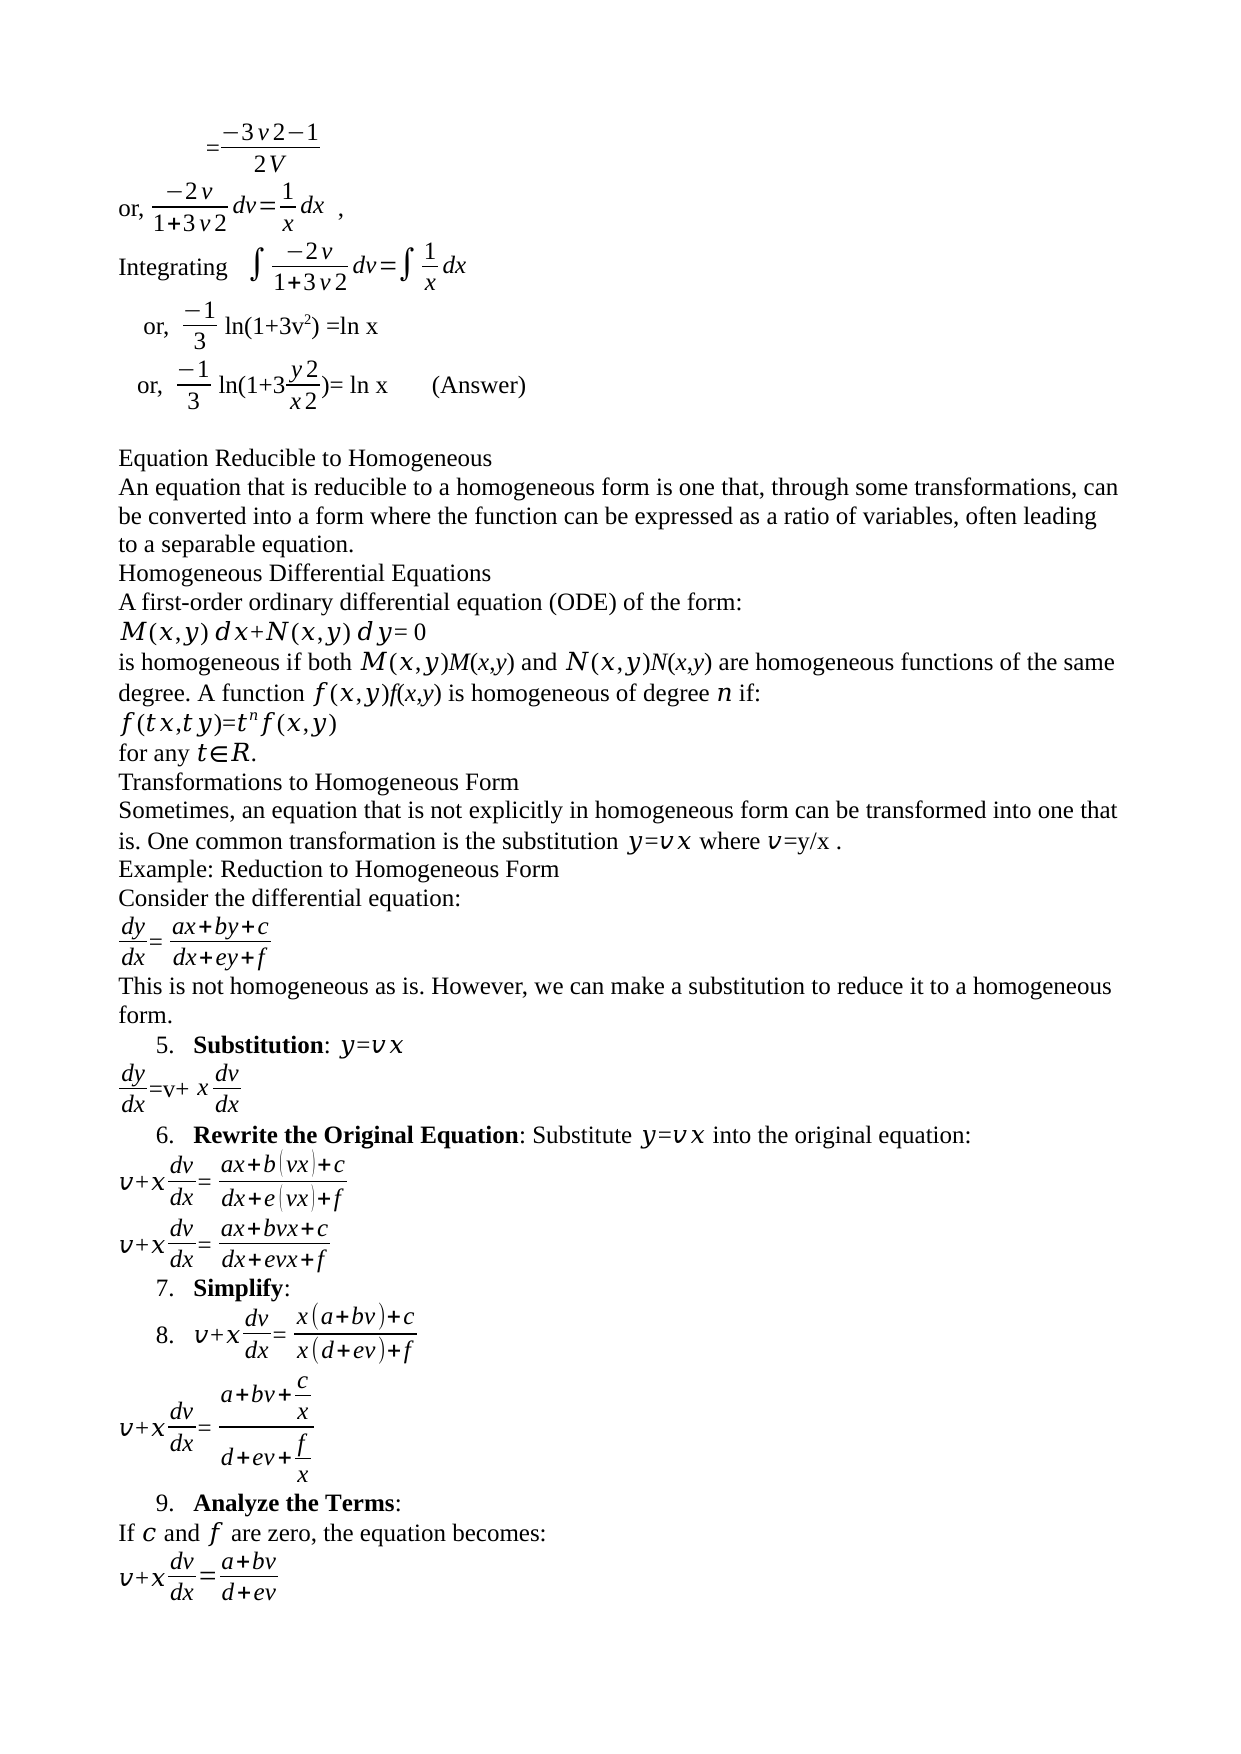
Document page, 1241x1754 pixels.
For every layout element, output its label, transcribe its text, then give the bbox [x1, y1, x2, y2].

text Homogeneous Differential Equations [118, 558, 1122, 587]
text or, ln(1+3v2) =ln x [118, 296, 1122, 355]
text 𝑀(𝑥,𝑦) 𝑑𝑥+𝑁(𝑥,𝑦) 𝑑𝑦= 0 [118, 616, 1122, 646]
text 𝑣+𝑥 [118, 1547, 1122, 1606]
text = [118, 118, 1122, 177]
text = [118, 912, 1122, 971]
text Consider the differential equation: [118, 883, 1122, 912]
text for any 𝑡∈𝑅. [118, 737, 1122, 767]
text is homogeneous if both 𝑀(𝑥,𝑦)M(x,y) and 𝑁(𝑥,𝑦)N(x,y) are homogeneous functions of the same degree. A function 𝑓(𝑥,𝑦)f(x,y) is homogeneous of degree 𝑛 if: [118, 646, 1122, 706]
text Transformations to Homogeneous Form [118, 767, 1122, 796]
text This is not homogeneous as is. However, we can make a substitution to reduce it to a homogeneous form. [118, 971, 1122, 1029]
text or, , [118, 177, 1122, 237]
text =v+ [118, 1059, 1122, 1118]
list Analyze the Terms: [156, 1488, 1122, 1517]
text 𝑓(𝑡𝑥,𝑡𝑦)=𝑡𝑛𝑓(𝑥,𝑦) [118, 706, 1122, 737]
text Example: Reduction to Homogeneous Form [118, 854, 1122, 883]
text Integrating [118, 237, 1122, 296]
list Substitution: 𝑦=𝑣𝑥 [156, 1029, 1122, 1059]
text 𝑣+𝑥= [118, 1214, 1122, 1273]
text An equation that is reducible to a homogeneous form is one that, through some transformations, can be converted into a form where the function can be expressed as a ratio of variables, often leading to a separable equation. [118, 472, 1122, 558]
list Simplify: [156, 1273, 1122, 1302]
text Equation Reducible to Homogeneous [118, 443, 1122, 472]
text 𝑣+𝑥= [118, 1366, 1122, 1488]
text 𝑣+𝑥= [118, 1148, 1122, 1214]
list 𝑣+𝑥= [156, 1302, 1122, 1366]
text Sometimes, an equation that is not explicitly in homogeneous form can be transformed into one that is. One common transformation is the substitution 𝑦=𝑣𝑥 where 𝑣=y/x ​. [118, 796, 1122, 854]
list Rewrite the Original Equation: Substitute 𝑦=𝑣𝑥 into the original equation: [156, 1118, 1122, 1148]
text A first-order ordinary differential equation (ODE) of the form: [118, 587, 1122, 616]
text If 𝑐 and 𝑓 are zero, the equation becomes: [118, 1517, 1122, 1547]
text or, ln(1+3)= ln x (Answer) [118, 355, 1122, 414]
